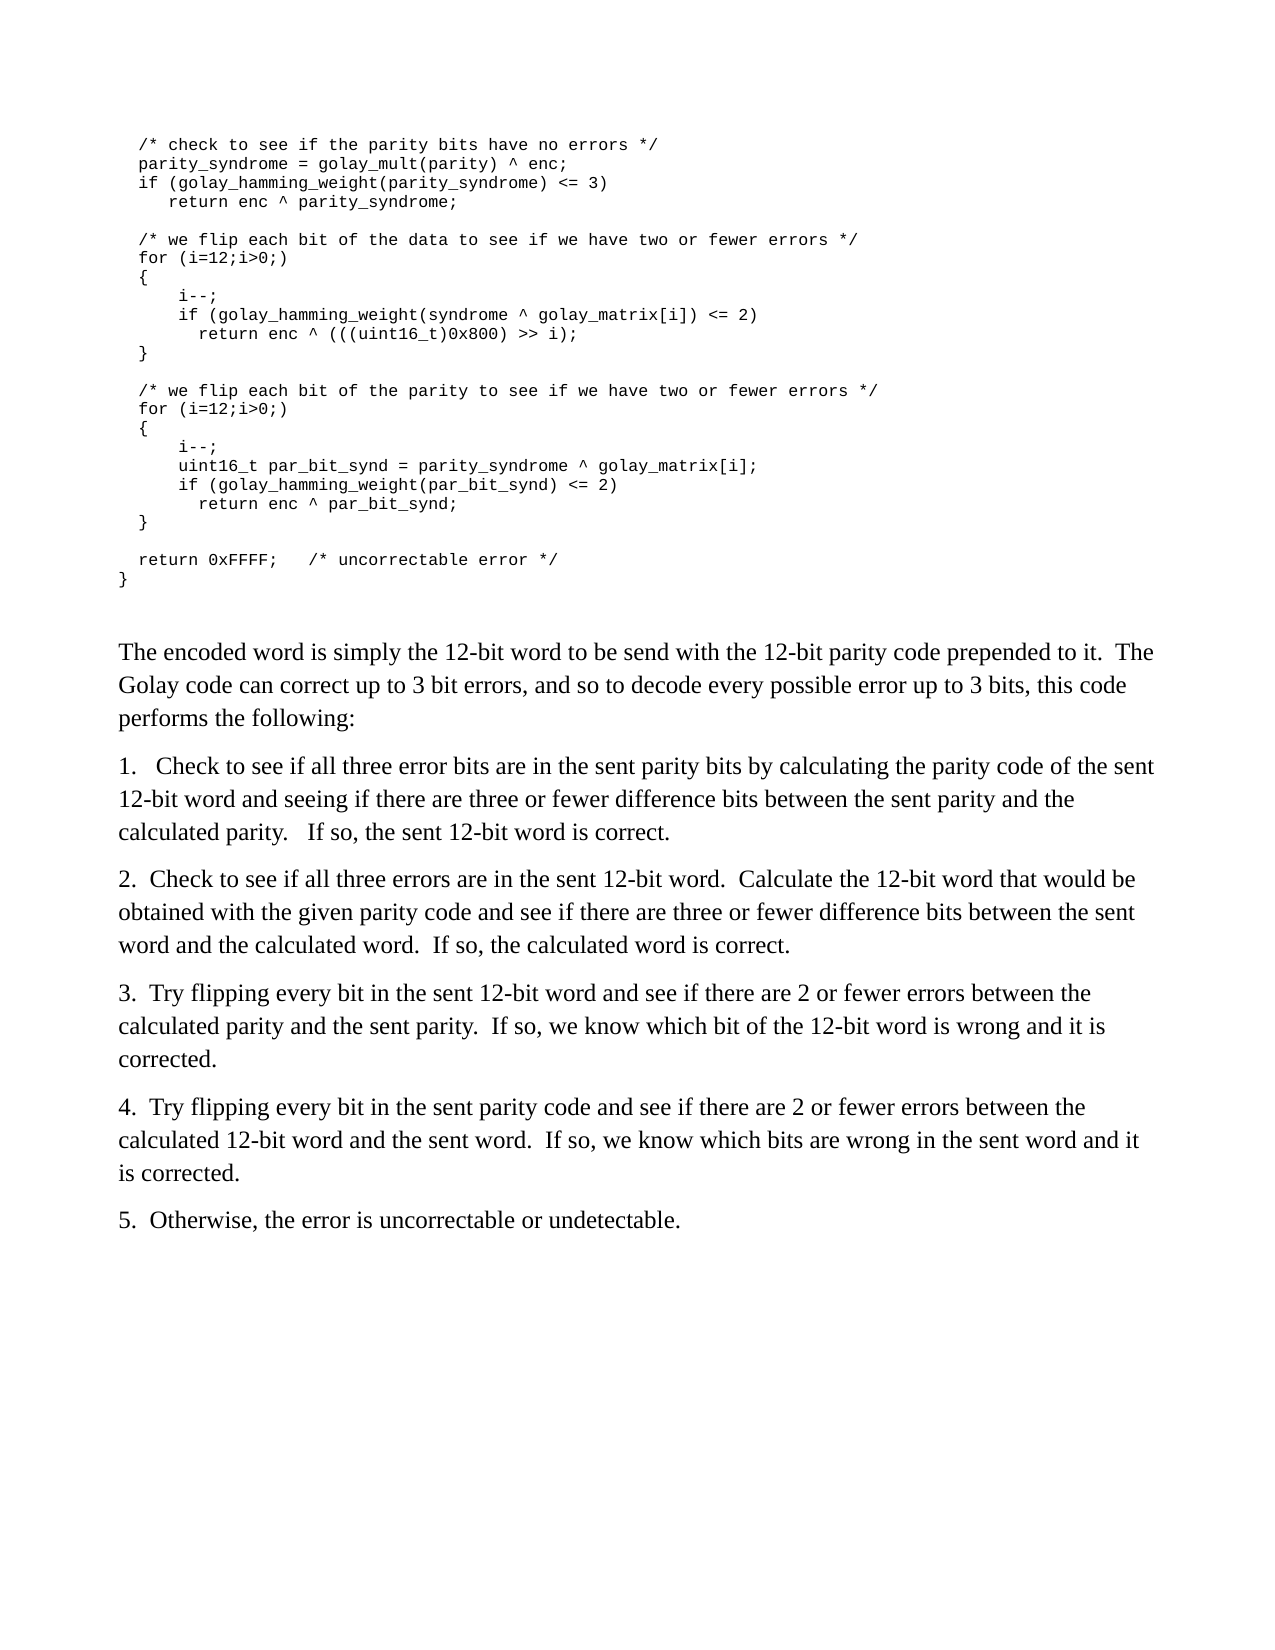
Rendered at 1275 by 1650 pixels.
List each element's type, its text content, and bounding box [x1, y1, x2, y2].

text The encoded word is simply the 12-bit word to be send with the 12-bit parity code prepended to it. The Golay code can correct up to 3 bit errors, and so to decode every possible error up to 3 bits, this code performs the following: [118, 637, 1157, 732]
text /* we flip each bit of the data to see if we have two or fewer errors */ [118, 231, 1157, 250]
text } [118, 514, 1157, 533]
text { [118, 269, 1157, 288]
text } [118, 571, 1157, 589]
text return enc ^ (((uint16_t)0x800) >> i); [118, 326, 1157, 344]
text /* we flip each bit of the parity to see if we have two or fewer errors */ [118, 382, 1157, 401]
text for (i=12;i>0;) [118, 401, 1157, 420]
text 1. Check to see if all three error bits are in the sent parity bits by calculating the parity code of the sent 12-bit word and seeing if there are three or fewer difference bits between the sent parity and the calculated parity. If so, the sent 12-bit word is correct. [118, 751, 1157, 846]
text return enc ^ parity_syndrome; [118, 193, 1157, 212]
text 4. Try flipping every bit in the sent parity code and see if there are 2 or fewer errors between the calculated 12-bit word and the sent word. If so, we know which bits are wrong in the sent word and it is corrected. [118, 1092, 1157, 1186]
text 3. Try flipping every bit in the sent 12-bit word and see if there are 2 or fewer errors between the calculated parity and the sent parity. If so, we know which bit of the 12-bit word is wrong and it is corrected. [118, 978, 1157, 1073]
text parity_syndrome = golay_mult(parity) ^ enc; [118, 156, 1157, 175]
text } [118, 344, 1157, 363]
text /* check to see if the parity bits have no errors */ [118, 137, 1157, 156]
text return 0xFFFF; /* uncorrectable error */ [118, 552, 1157, 571]
text i--; [118, 288, 1157, 307]
text uint16_t par_bit_synd = parity_syndrome ^ golay_matrix[i]; [118, 457, 1157, 476]
text 2. Check to see if all three errors are in the sent 12-bit word. Calculate the 12-bit word that would be obtained with the given parity code and see if there are three or fewer difference bits between the sent word and the calculated word. If so, the calculated word is correct. [118, 864, 1157, 959]
text return enc ^ par_bit_synd; [118, 495, 1157, 514]
text 5. Otherwise, the error is uncorrectable or undetectable. [118, 1205, 1157, 1234]
text for (i=12;i>0;) [118, 250, 1157, 269]
text if (golay_hamming_weight(syndrome ^ golay_matrix[i]) <= 2) [118, 307, 1157, 326]
text i--; [118, 439, 1157, 457]
text if (golay_hamming_weight(parity_syndrome) <= 3) [118, 175, 1157, 193]
text { [118, 420, 1157, 439]
text if (golay_hamming_weight(par_bit_synd) <= 2) [118, 476, 1157, 495]
